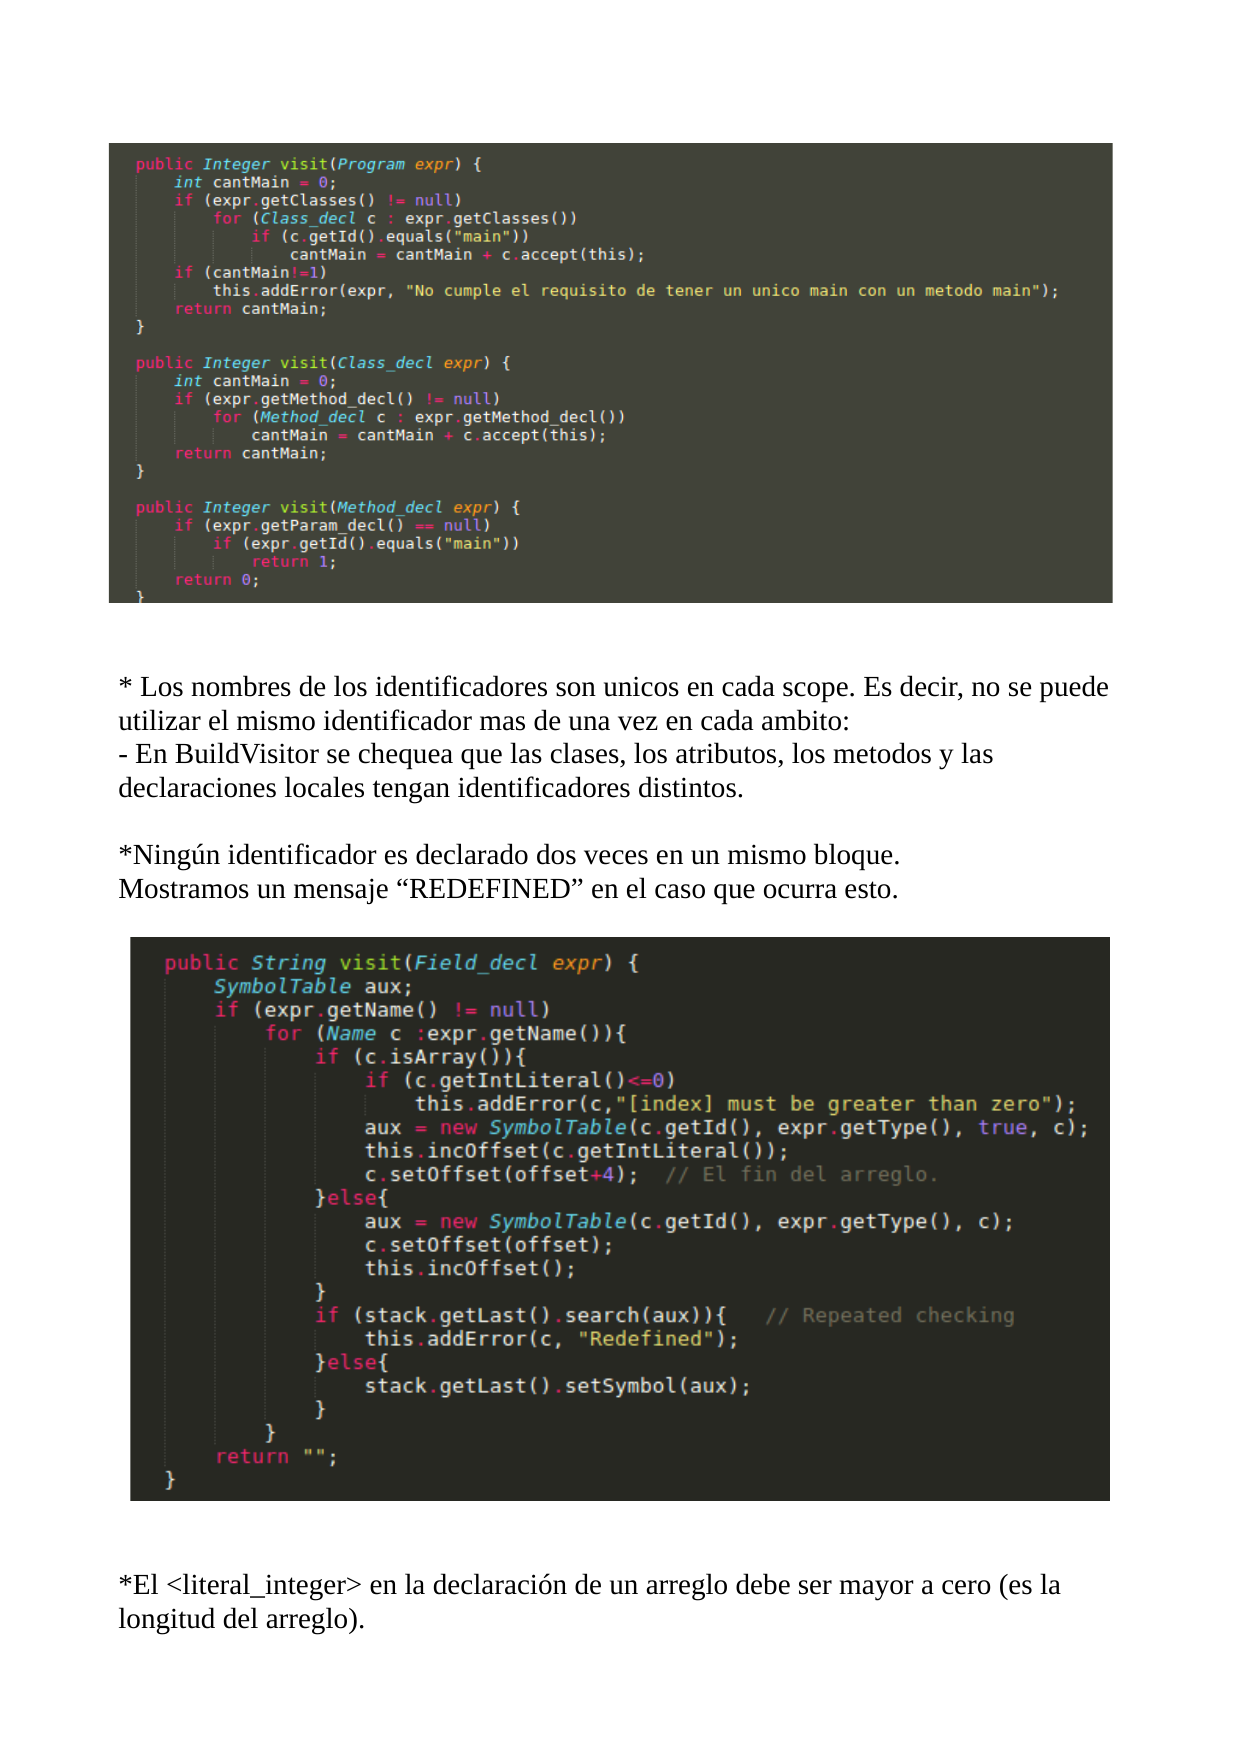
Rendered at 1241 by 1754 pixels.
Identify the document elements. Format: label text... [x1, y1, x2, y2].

text *Ningún identificador es declarado dos veces en un mismo bloque. [118, 837, 1122, 871]
text *El <literal_integer> en la declaración de un arreglo debe ser mayor a cero (es la longitud del arreglo). [118, 1567, 1122, 1634]
picture [108, 143, 1113, 603]
text * Los nombres de los identificadores son unicos en cada scope. Es decir, no se puede utilizar el mismo identificador mas de una vez en cada ambito: [118, 669, 1122, 737]
text - En BuildVisitor se chequea que las clases, los atributos, los metodos y las declaraciones locales tengan identificadores distintos. [118, 737, 1122, 804]
text Mostramos un mensaje “REDEFINED” en el caso que ocurra esto. [118, 871, 1122, 904]
picture [130, 937, 1110, 1501]
